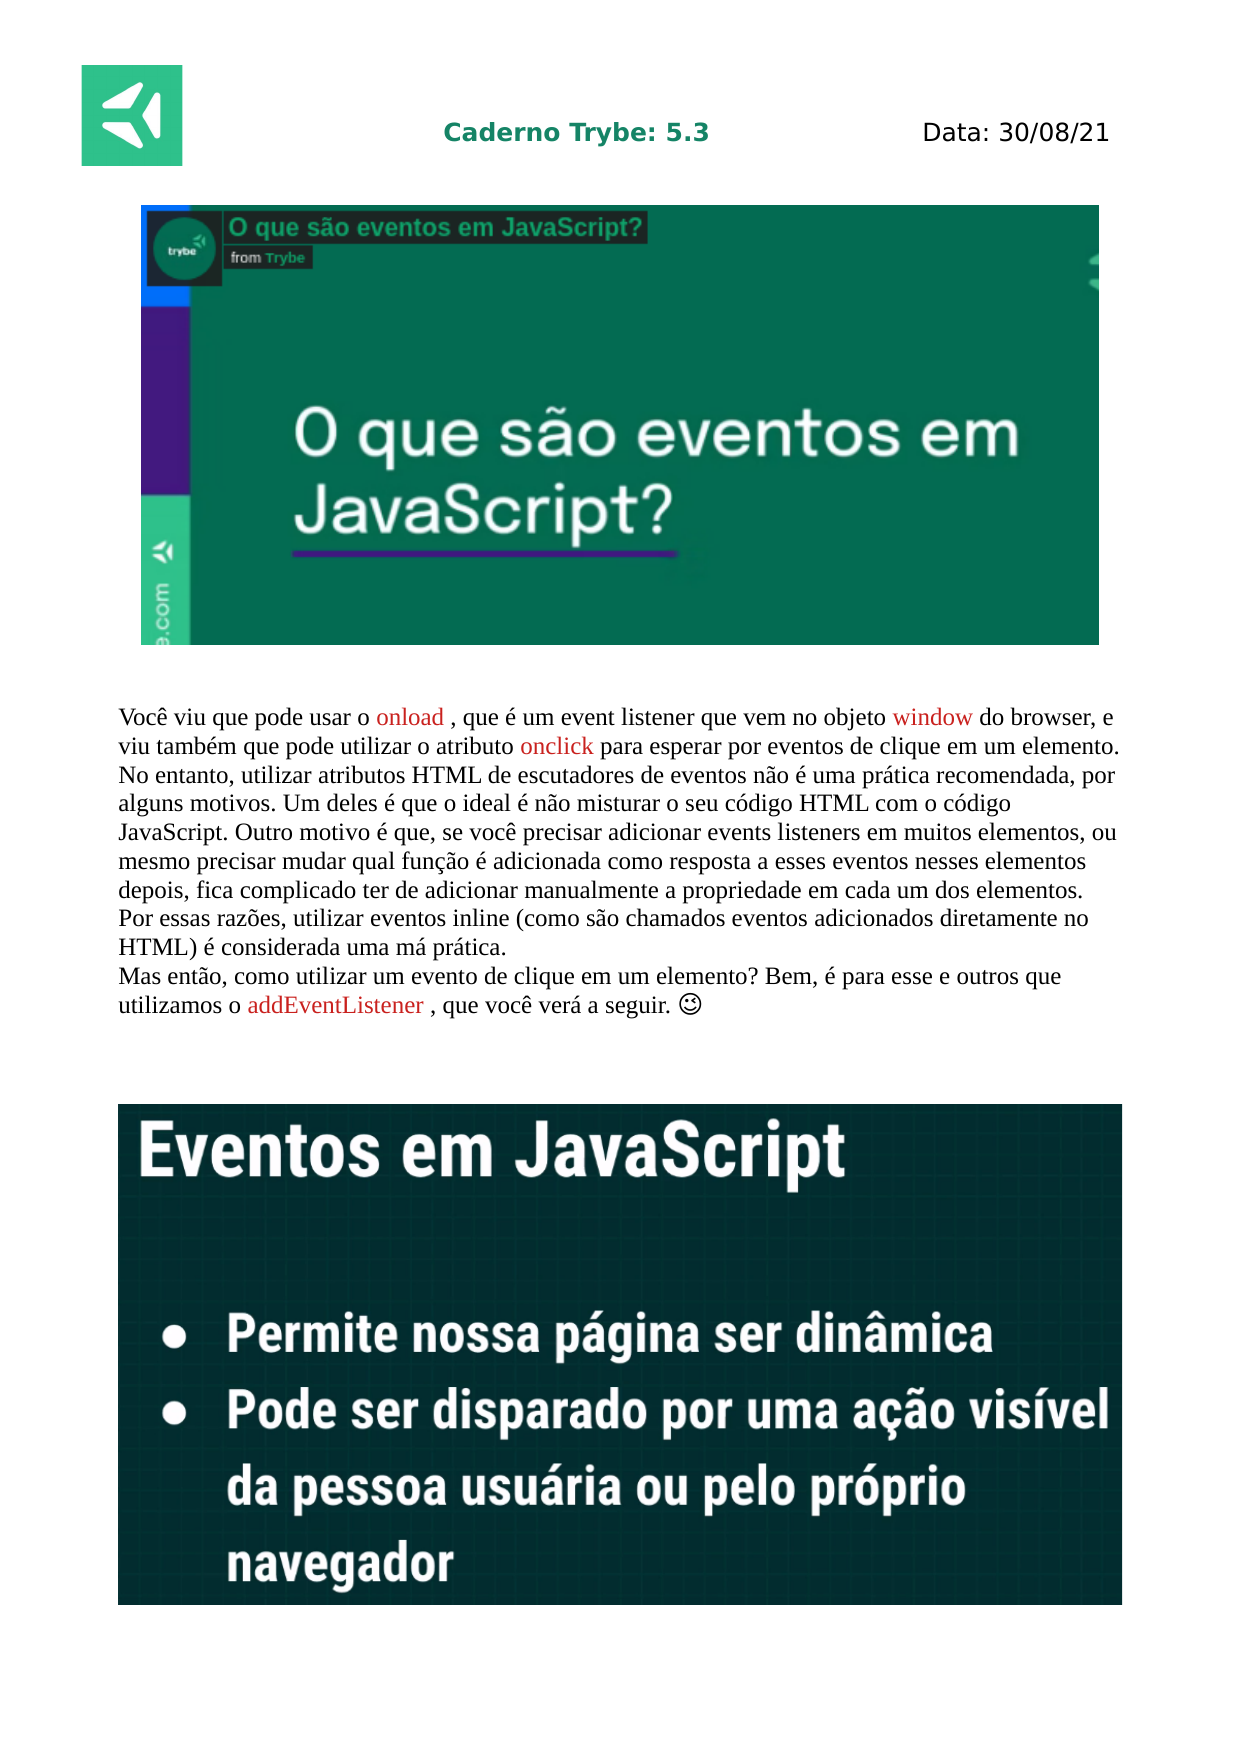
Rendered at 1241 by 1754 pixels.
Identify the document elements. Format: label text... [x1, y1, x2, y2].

picture [141, 205, 1099, 645]
picture [81, 65, 183, 166]
text Você viu que pode usar o onload , que é um event listener que vem no objeto window do browser, e viu também que pode utilizar o atributo onclick para esperar por eventos de clique em um elemento. [118, 702, 1122, 760]
text No entanto, utilizar atributos HTML de escutadores de eventos não é uma prática recomendada, por alguns motivos. Um deles é que o ideal é não misturar o seu código HTML com o código JavaScript. Outro motivo é que, se você precisar adicionar events listeners em muitos elementos, ou mesmo precisar mudar qual função é adicionada como resposta a esses eventos nesses elementos depois, fica complicado ter de adicionar manualmente a propriedade em cada um dos elementos. Por essas razões, utilizar eventos inline (como são chamados eventos adicionados diretamente no HTML) é considerada uma má prática. [118, 760, 1122, 961]
picture [118, 1104, 1123, 1605]
text Mas então, como utilizar um evento de clique em um elemento? Bem, é para esse e outros que utilizamos o addEventListener , que você verá a seguir. 😉 [118, 961, 1122, 1018]
